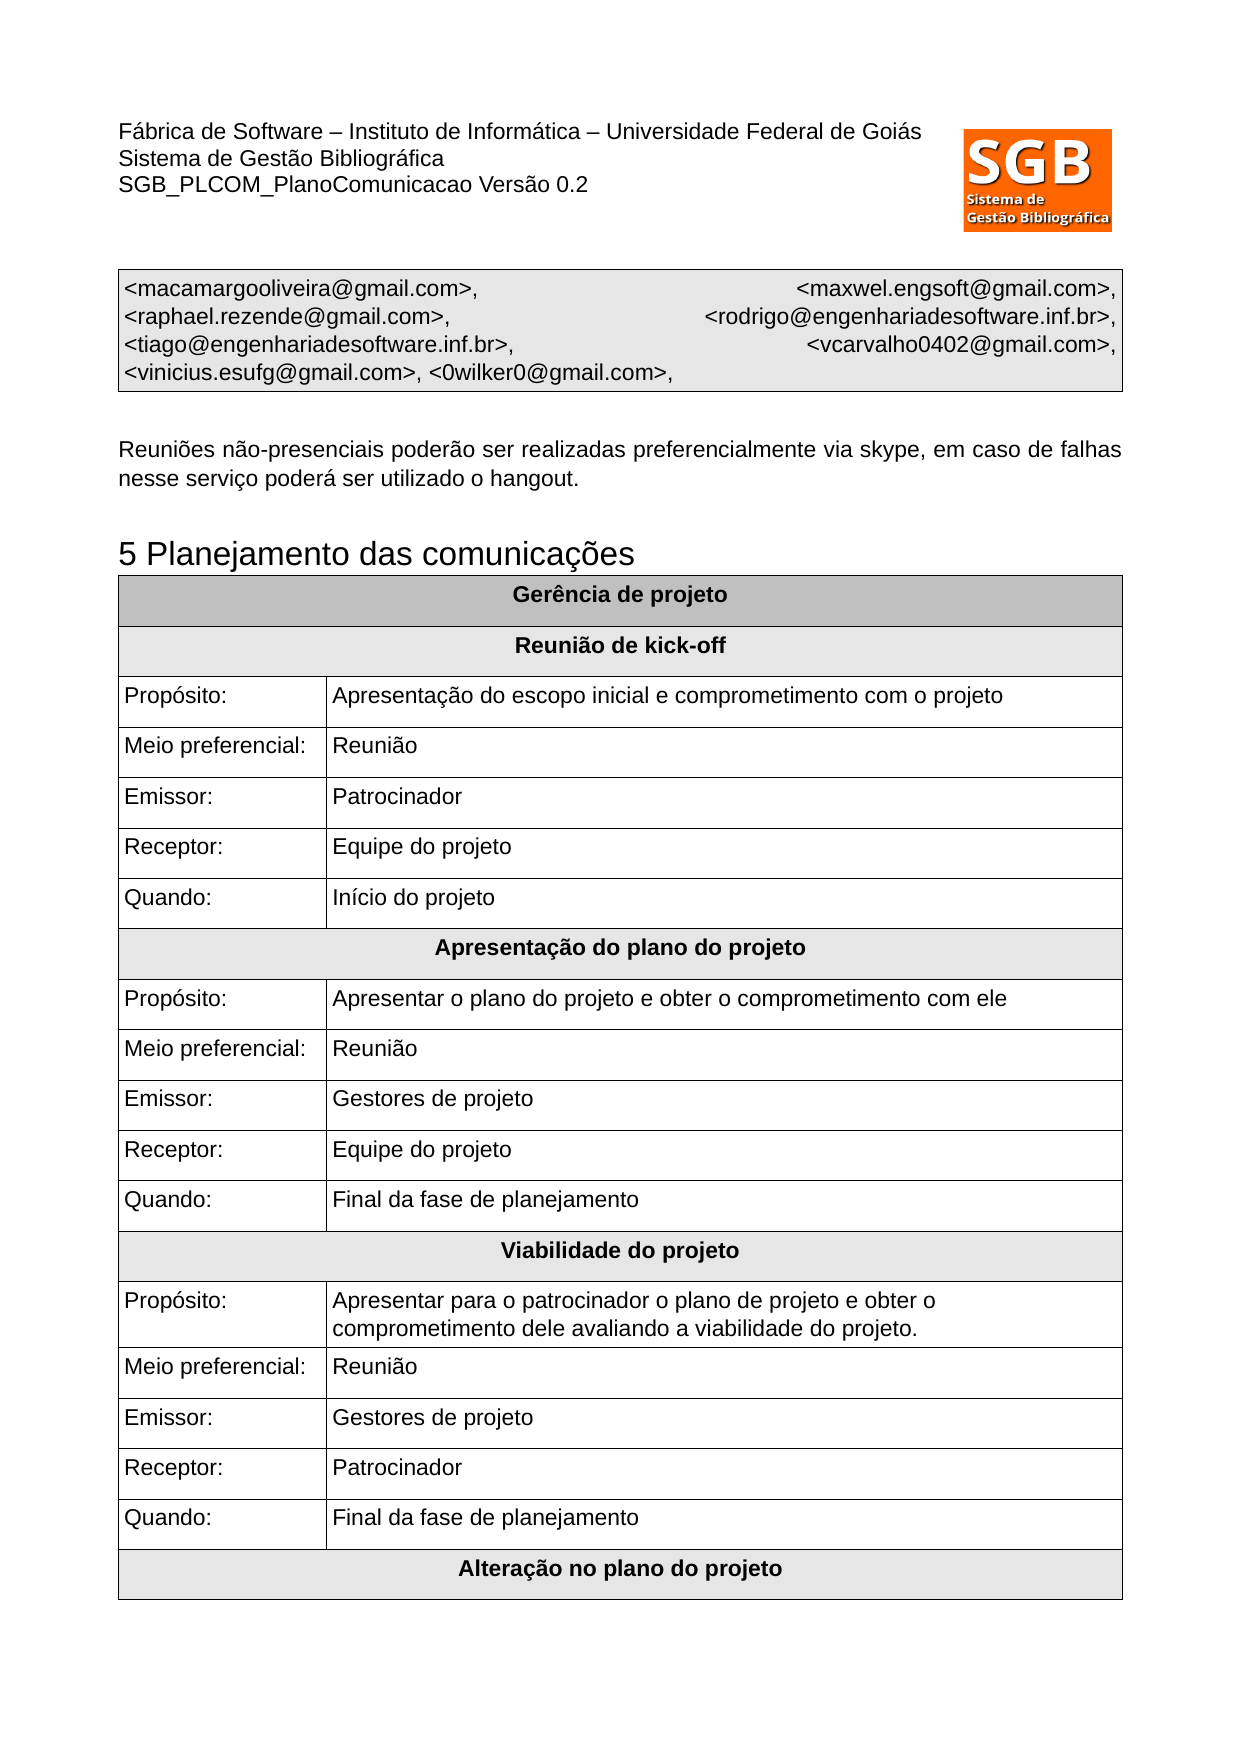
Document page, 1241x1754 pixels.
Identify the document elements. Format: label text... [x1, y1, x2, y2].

table_cell Propósito: [119, 980, 326, 1029]
table_header Gerência de projeto [119, 576, 1122, 626]
table_cell Propósito: [119, 677, 326, 727]
table_cell Quando: [119, 879, 326, 928]
table_header <macamargooliveira@gmail.com>, <maxwel.engsoft@gmail.com>, <raphael.rezende@gmail.com>, <rodrigo@engenhariadesoftware.inf.br>, <tiago@engenhariadesoftware.inf.br>, <vcarvalho0402@gmail.com>, <vinicius.esufg@gmail.com>, <0wilker0@gmail.com>, [119, 270, 1122, 391]
table_cell Reunião de kick-off [119, 627, 1122, 676]
table_cell Gestores de projeto [327, 1399, 1122, 1448]
table_cell Propósito: [119, 1282, 326, 1347]
table_cell Apresentação do escopo inicial e comprometimento com o projeto [327, 677, 1122, 727]
subtitle 5 Planejamento das comunicações [118, 534, 1122, 573]
table_cell Meio preferencial: [119, 1030, 326, 1079]
table_cell Alteração no plano do projeto [119, 1550, 1122, 1599]
table_cell Emissor: [119, 778, 326, 827]
table_cell Equipe do projeto [327, 1131, 1122, 1180]
table_cell Reunião [327, 1030, 1122, 1079]
text Reuniões não-presenciais poderão ser realizadas preferencialmente via skype, em caso de falhas nesse serviço poderá ser utilizado o hangout. [118, 436, 1122, 491]
table_cell Apresentar para o patrocinador o plano de projeto e obter o comprometimento dele avaliando a viabilidade do projeto. [327, 1282, 1122, 1347]
table_cell Patrocinador [327, 778, 1122, 827]
table_cell Reunião [327, 728, 1122, 777]
table_cell Quando: [119, 1181, 326, 1231]
table_cell Meio preferencial: [119, 728, 326, 777]
table_cell Início do projeto [327, 879, 1122, 928]
picture [963, 129, 1112, 232]
table_cell Final da fase de planejamento [327, 1181, 1122, 1231]
table_cell Reunião [327, 1348, 1122, 1398]
table_cell Gestores de projeto [327, 1081, 1122, 1130]
table_cell Emissor: [119, 1399, 326, 1448]
table_cell Apresentação do plano do projeto [119, 929, 1122, 979]
table_cell Quando: [119, 1500, 326, 1549]
table_cell Patrocinador [327, 1449, 1122, 1498]
table_cell Meio preferencial: [119, 1348, 326, 1398]
table_cell Apresentar o plano do projeto e obter o comprometimento com ele [327, 980, 1122, 1029]
table_cell Receptor: [119, 1131, 326, 1180]
table_cell Emissor: [119, 1081, 326, 1130]
table_cell Final da fase de planejamento [327, 1500, 1122, 1549]
table_cell Receptor: [119, 1449, 326, 1498]
table_cell Equipe do projeto [327, 829, 1122, 878]
table_cell Viabilidade do projeto [119, 1232, 1122, 1281]
table_cell Receptor: [119, 829, 326, 878]
